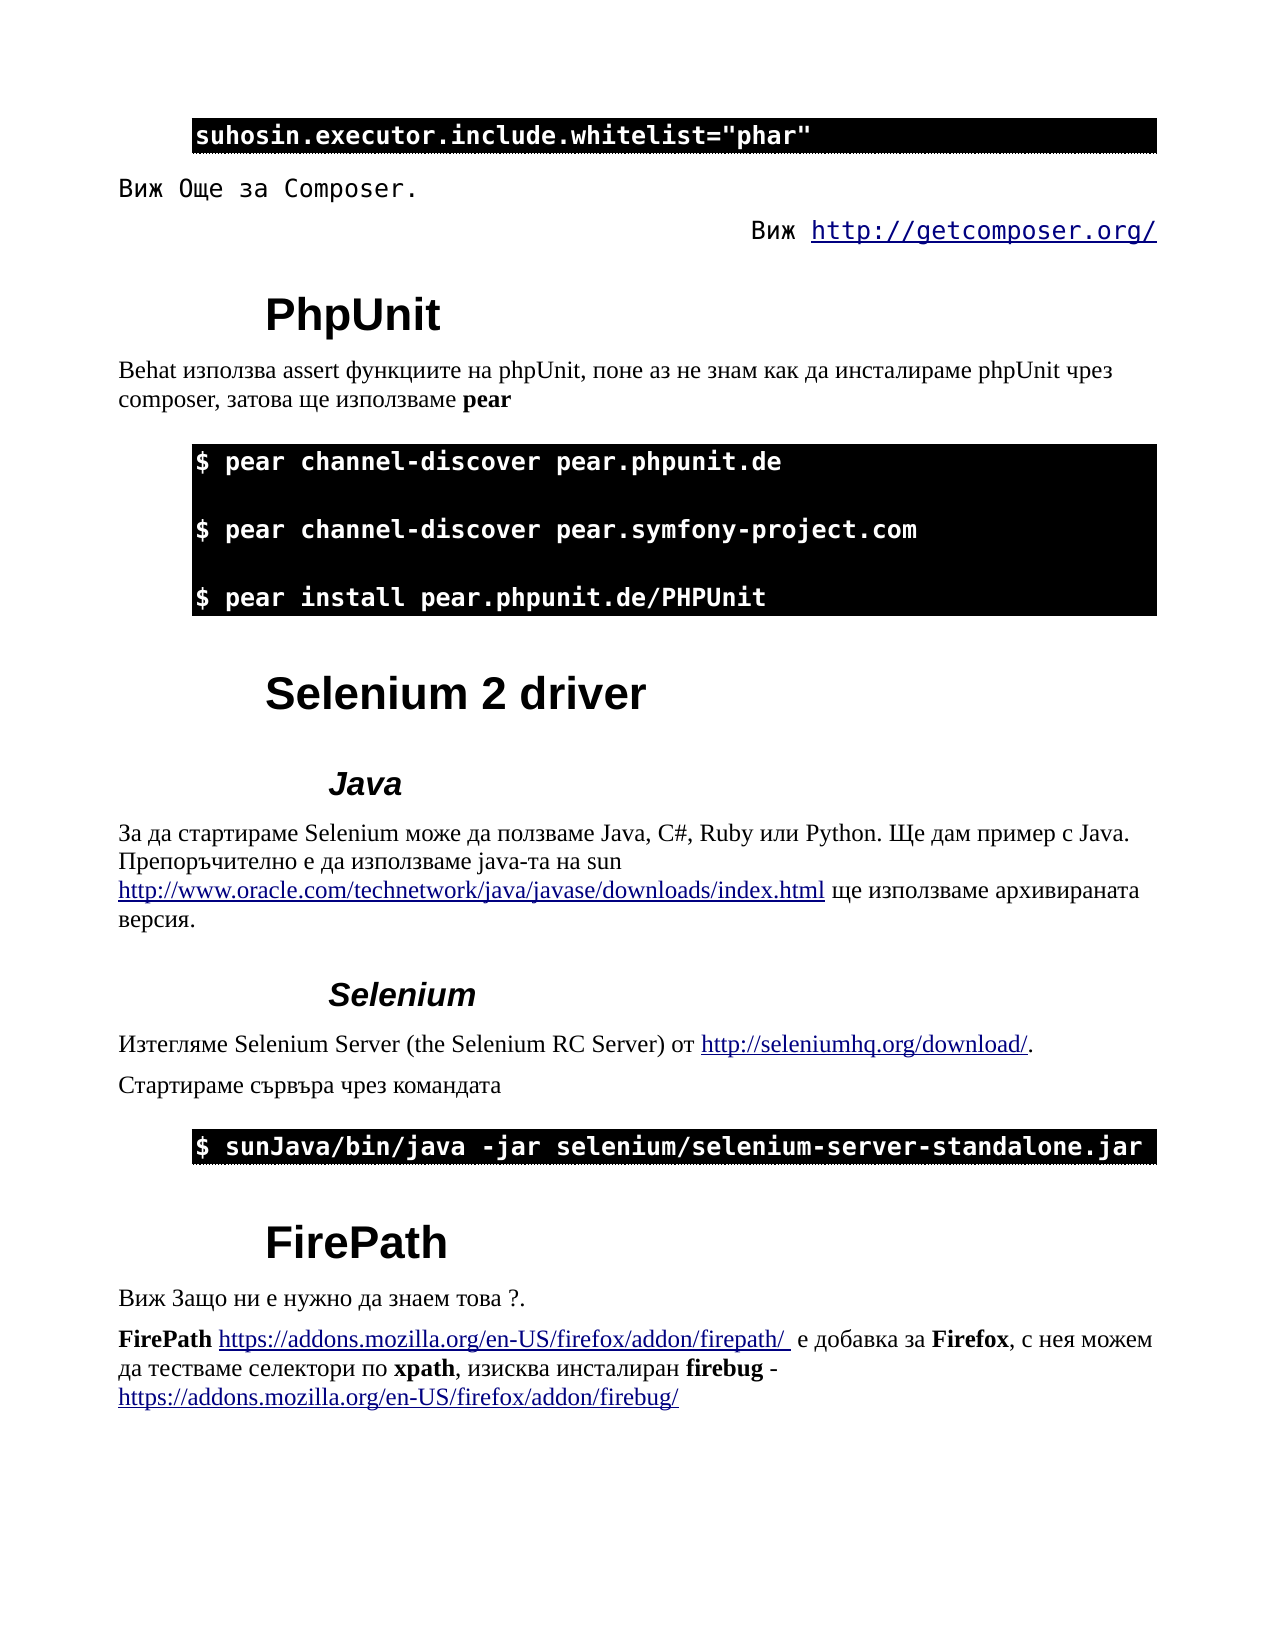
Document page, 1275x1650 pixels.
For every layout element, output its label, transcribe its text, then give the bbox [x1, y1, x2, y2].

subtitle Selenium 2 driver [265, 667, 1157, 719]
text Изтегляме Selenium Server (the Selenium RC Server) от http://seleniumhq.org/download/. [118, 1029, 1157, 1057]
subtitle PhpUnit [265, 288, 1157, 341]
subtitle FirePath [265, 1216, 1157, 1268]
text За да стартираме Selenium може да ползваме Java, C#, Ruby или Python. Ще дам пример с Java. Препоръчително е да използваме java-та на sun http://www.oracle.com/technetwork/java/javase/downloads/index.html ще използваме архивираната версия. [118, 818, 1157, 933]
text suhosin.executor.include.whitelist="phar" [192, 118, 1157, 153]
text Виж http://getcomposer.org/ [118, 216, 1157, 245]
text $ sunJava/bin/java -jar selenium/selenium-server-standalone.jar [192, 1129, 1157, 1164]
subtitle Selenium [328, 975, 1157, 1014]
text FirePath https://addons.mozilla.org/en-US/firefox/addon/firepath/ е добавка за Firefox, с нея можем да тестваме селектори по xpath, изисква инсталиран firebug - https://addons.mozilla.org/en-US/firefox/addon/firebug/ [118, 1324, 1157, 1411]
text $ pear channel-discover pear.symfony-project.com [192, 512, 1157, 544]
text $ pear channel-discover pear.phpunit.de [192, 444, 1157, 476]
text Behat използва assert функциите на phpUnit, поне аз не знам как да инсталираме phpUnit чрез composer, затова ще използваме pear [118, 356, 1157, 413]
subtitle Java [328, 764, 1157, 803]
text $ pear install pear.phpunit.de/PHPUnit [192, 580, 1157, 616]
text Виж Защо ни е нужно да знаем това ?. [118, 1283, 1157, 1312]
text Стартираме сървъра чрез командата [118, 1070, 1157, 1099]
text Виж Още за Composer. [118, 174, 1157, 204]
